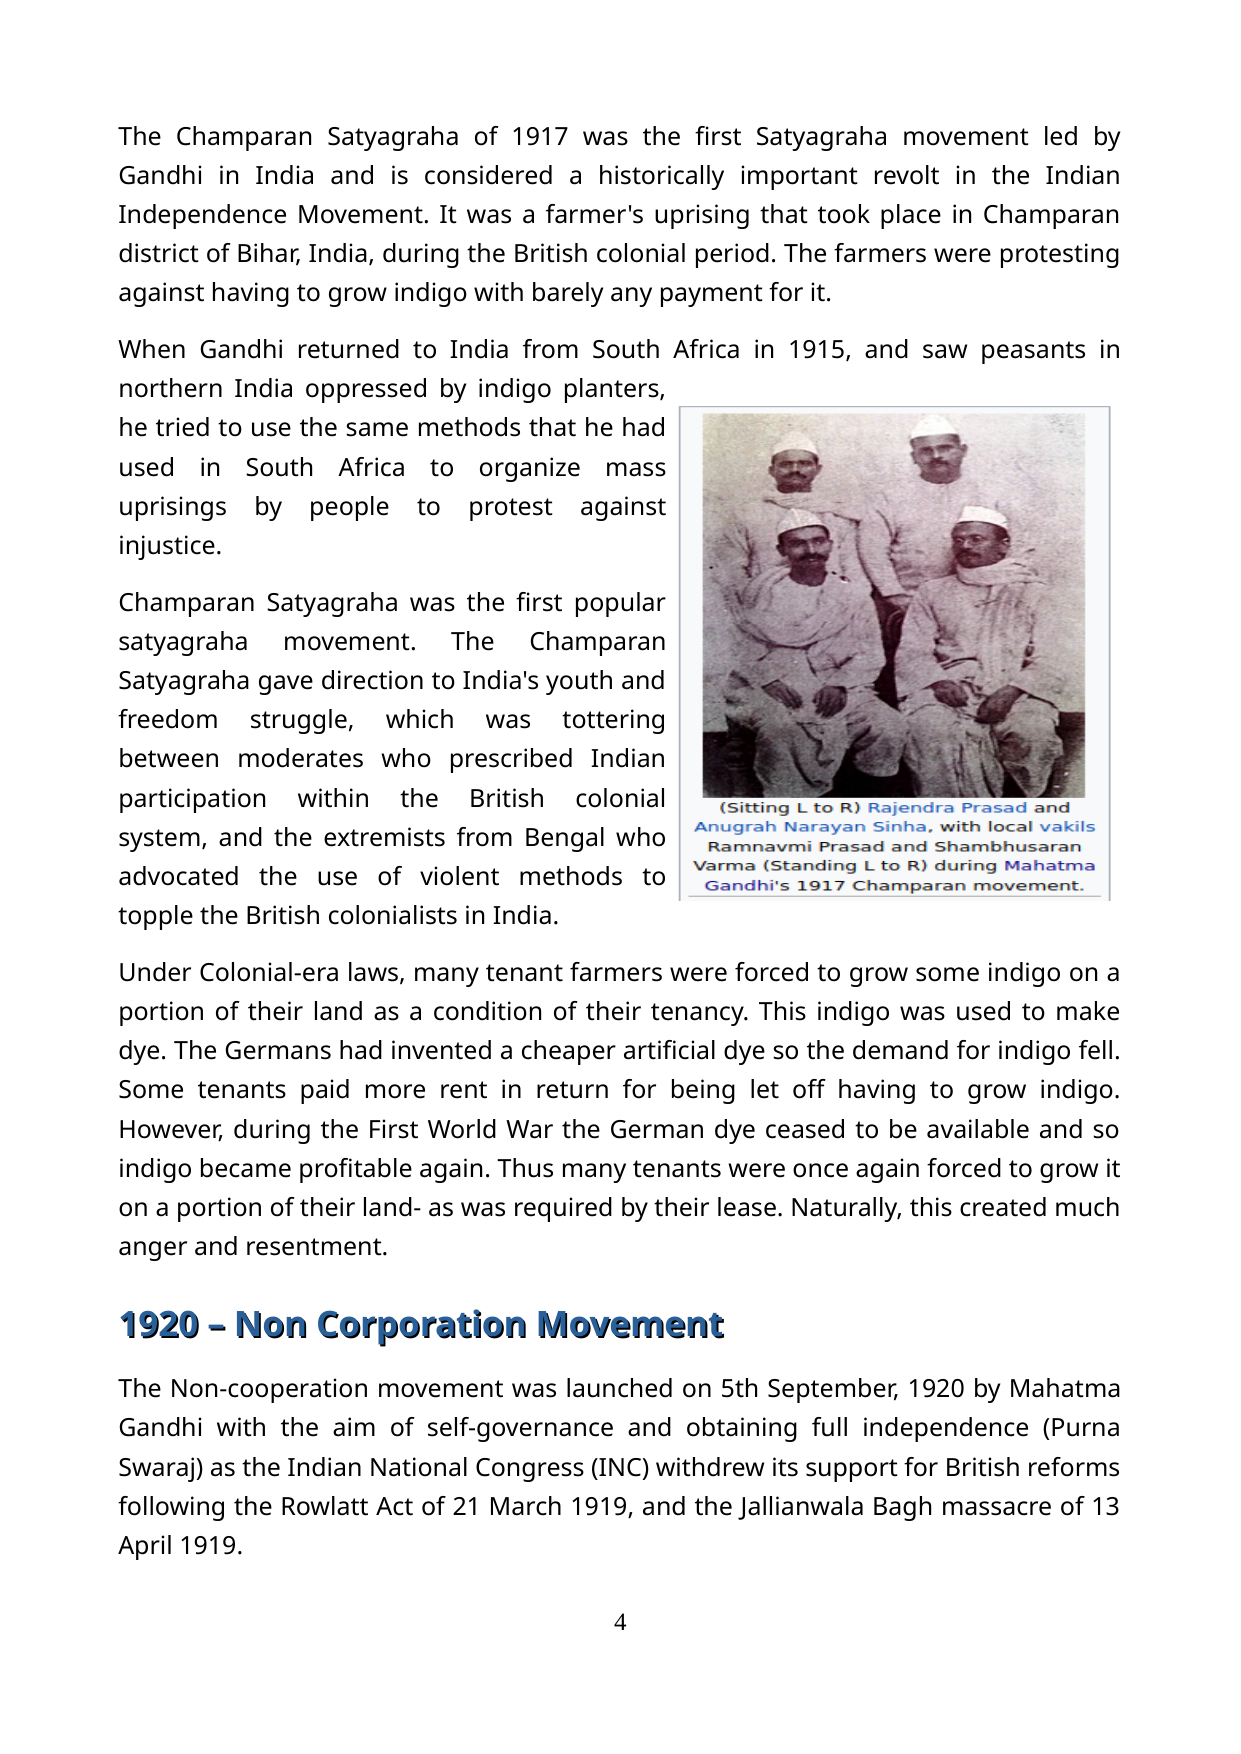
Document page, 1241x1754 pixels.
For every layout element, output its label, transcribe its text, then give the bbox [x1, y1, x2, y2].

text When Gandhi returned to India from South Africa in 1915, and saw peasants in northern India oppressed by indigo planters, he tried to use the same methods that he had used in South Africa to organize mass uprisings by people to protest against injustice. [118, 332, 1122, 562]
subtitle 1920 – Non Corporation Movement [118, 1299, 1122, 1347]
text The Non-cooperation movement was launched on 5th September, 1920 by Mahatma Gandhi with the aim of self-governance and obtaining full independence (Purna Swaraj) as the Indian National Congress (INC) withdrew its support for British reforms following the Rowlatt Act of 21 March 1919, and the Jallianwala Bagh massacre of 13 April 1919. [118, 1371, 1122, 1562]
picture [676, 403, 1114, 901]
text Under Colonial-era laws, many tenant farmers were forced to grow some indigo on a portion of their land as a condition of their tenancy. This indigo was used to make dye. The Germans had invented a cheaper artificial dye so the demand for indigo fell. Some tenants paid more rent in return for being let off having to grow indigo. However, during the First World War the German dye ceased to be available and so indigo became profitable again. Thus many tenants were once again forced to grow it on a portion of their land- as was required by their lease. Naturally, this created much anger and resentment. [118, 954, 1122, 1263]
text The Champaran Satyagraha of 1917 was the first Satyagraha movement led by Gandhi in India and is considered a historically important revolt in the Indian Independence Movement. It was a farmer's uprising that took place in Champaran district of Bihar, India, during the British colonial period. The farmers were protesting against having to grow indigo with barely any payment for it. [118, 118, 1122, 309]
text Champaran Satyagraha was the first popular satyagraha movement. The Champaran Satyagraha gave direction to India's youth and freedom struggle, which was tottering between moderates who prescribed Indian participation within the British colonial system, and the extremists from Bengal who advocated the use of violent methods to topple the British colonialists in India. [118, 584, 1122, 932]
